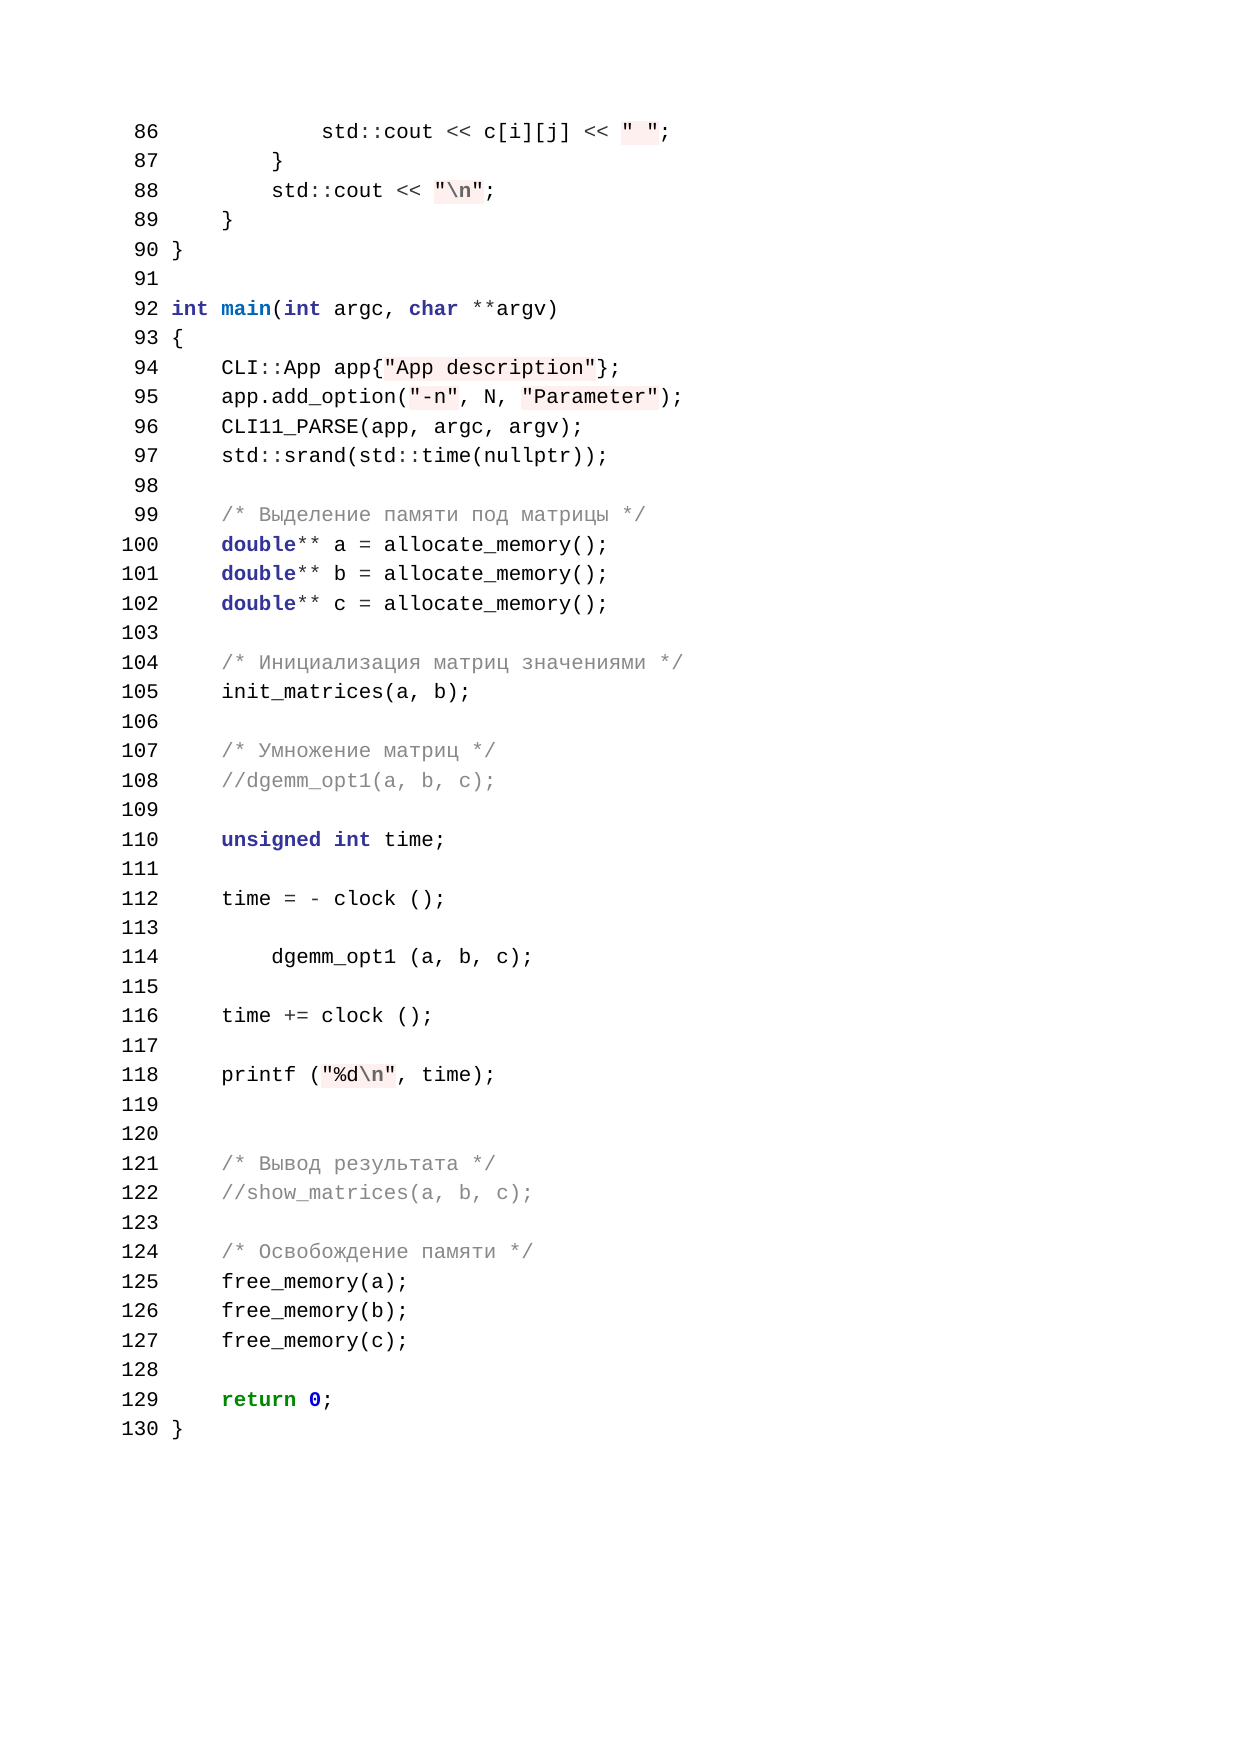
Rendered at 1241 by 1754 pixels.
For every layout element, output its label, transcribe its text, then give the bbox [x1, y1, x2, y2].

table_header std::cout << c[i][j] << " "; } std::cout << "\n"; } } int main(int argc, char **argv) { CLI::App app{"App description"}; app.add_option("-n", N, "Parameter"); CLI11_PARSE(app, argc, argv); std::srand(std::time(nullptr)); /* Выделение памяти под матрицы */ double** a = allocate_memory(); double** b = allocate_memory(); double** c = allocate_memory(); /* Инициализация матриц значениями */ init_matrices(a, b); /* Умножение матриц */ //dgemm_opt1(a, b, c); unsigned int time; time = - clock (); dgemm_opt1 (a, b, c); time += clock (); printf ("%d\n", time); /* Вывод результата */ //show_matrices(a, b, c); /* Освобождение памяти */ free_memory(a); free_memory(b); free_memory(c); return 0; } [168, 118, 1121, 1480]
table_header 86 87 88 89 90 91 92 93 94 95 96 97 98 99 100 101 102 103 104 105 106 107 108 109 110 111 112 113 114 115 116 117 118 119 120 121 122 123 124 125 126 127 128 129 130 [118, 118, 168, 1480]
